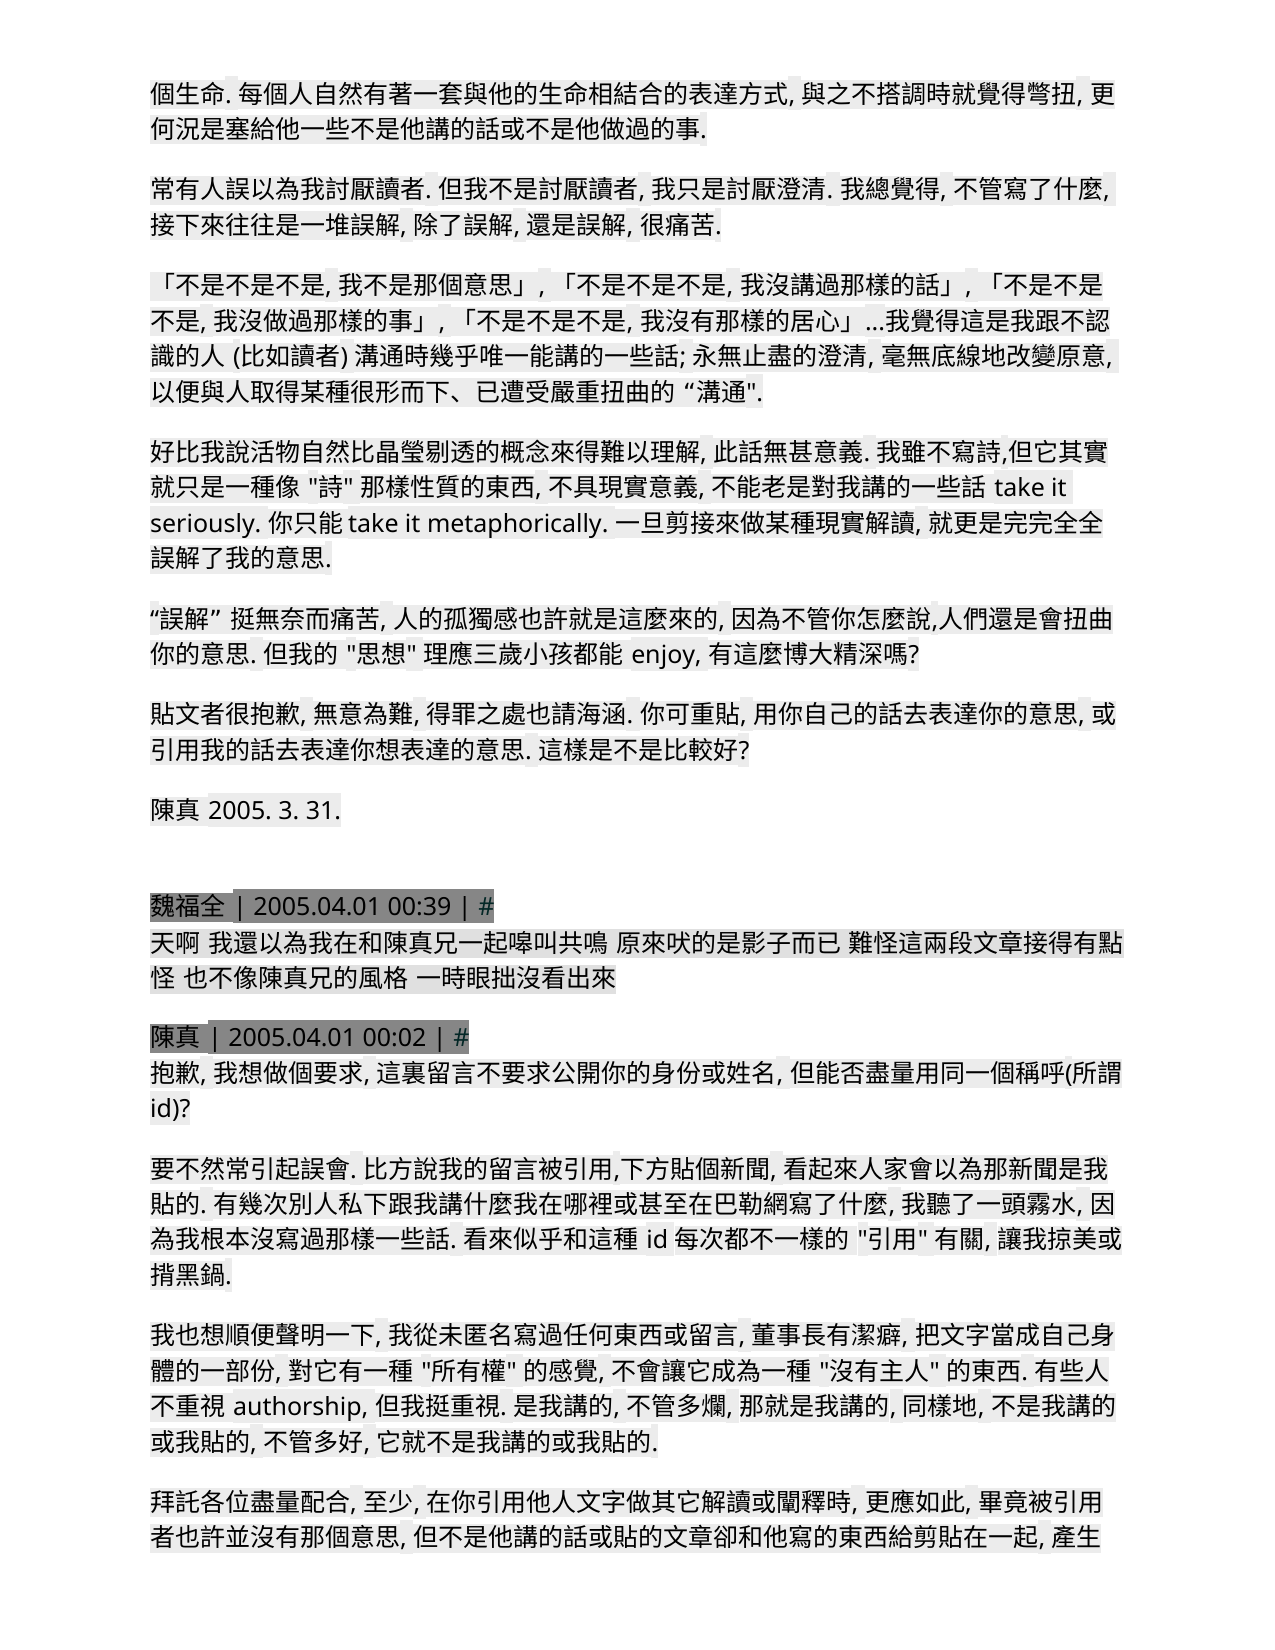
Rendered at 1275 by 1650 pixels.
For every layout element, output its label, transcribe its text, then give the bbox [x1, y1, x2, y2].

text “誤解” 挺無奈而痛苦, 人的孤獨感也許就是這麼來的, 因為不管你怎麼說,人們還是會扭曲你的意思. 但我的 "思想" 理應三歲小孩都能 enjoy, 有這麼博大精深嗎? [150, 600, 1125, 671]
text 魏福全 | 2005.04.01 00:39 | # [150, 887, 1125, 923]
text 貼文者很抱歉, 無意為難, 得罪之處也請海涵. 你可重貼, 用你自己的話去表達你的意思, 或引用我的話去表達你想表達的意思. 這樣是不是比較好? [150, 696, 1125, 767]
text 抱歉, 我想做個要求, 這裏留言不要求公開你的身份或姓名, 但能否盡量用同一個稱呼(所謂 id)? [150, 1054, 1125, 1125]
text 常有人誤以為我討厭讀者. 但我不是討厭讀者, 我只是討厭澄清. 我總覺得, 不管寫了什麼, 接下來往往是一堆誤解, 除了誤解, 還是誤解, 很痛苦. [150, 171, 1125, 242]
text 要不然常引起誤會. 比方說我的留言被引用,下方貼個新聞, 看起來人家會以為那新聞是我貼的. 有幾次別人私下跟我講什麼我在哪裡或甚至在巴勒網寫了什麼, 我聽了一頭霧水, 因為我根本沒寫過那樣一些話. 看來似乎和這種 id 每次都不一樣的 "引用" 有關, 讓我掠美或揹黑鍋. [150, 1150, 1125, 1292]
text 天啊 我還以為我在和陳真兄一起嗥叫共鳴 原來吠的是影子而已 難怪這兩段文章接得有點怪 也不像陳真兄的風格 一時眼拙沒看出來 [150, 923, 1125, 994]
text 個生命. 每個人自然有著一套與他的生命相結合的表達方式, 與之不搭調時就覺得彆扭, 更何況是塞給他一些不是他講的話或不是他做過的事. [150, 75, 1125, 146]
text 陳真 2005. 3. 31. [150, 792, 1125, 862]
text 我也想順便聲明一下, 我從未匿名寫過任何東西或留言, 董事長有潔癖, 把文字當成自己身體的一部份, 對它有一種 "所有權" 的感覺, 不會讓它成為一種 "沒有主人" 的東西. 有些人不重視 authorship, 但我挺重視. 是我講的, 不管多爛, 那就是我講的, 同樣地, 不是我講的或我貼的, 不管多好, 它就不是我講的或我貼的. [150, 1317, 1125, 1458]
text 好比我說活物自然比晶瑩剔透的概念來得難以理解, 此話無甚意義. 我雖不寫詩,但它其實就只是一種像 "詩" 那樣性質的東西, 不具現實意義, 不能老是對我講的一些話 take it seriously. 你只能take it metaphorically. 一旦剪接來做某種現實解讀, 就更是完完全全誤解了我的意思. [150, 433, 1125, 575]
text 「不是不是不是, 我不是那個意思」, 「不是不是不是, 我沒講過那樣的話」, 「不是不是不是, 我沒做過那樣的事」, 「不是不是不是, 我沒有那樣的居心」...我覺得這是我跟不認識的人 (比如讀者) 溝通時幾乎唯一能講的一些話; 永無止盡的澄清, 毫無底線地改變原意, 以便與人取得某種很形而下、已遭受嚴重扭曲的 “溝通". [150, 267, 1125, 408]
text 陳真 | 2005.04.01 00:02 | # [150, 1019, 1125, 1054]
text 拜託各位盡量配合, 至少, 在你引用他人文字做其它解讀或闡釋時, 更應如此, 畢竟被引用者也許並沒有那個意思, 但不是他講的話或貼的文章卻和他寫的東西給剪貼在一起, 產生 [150, 1483, 1125, 1554]
